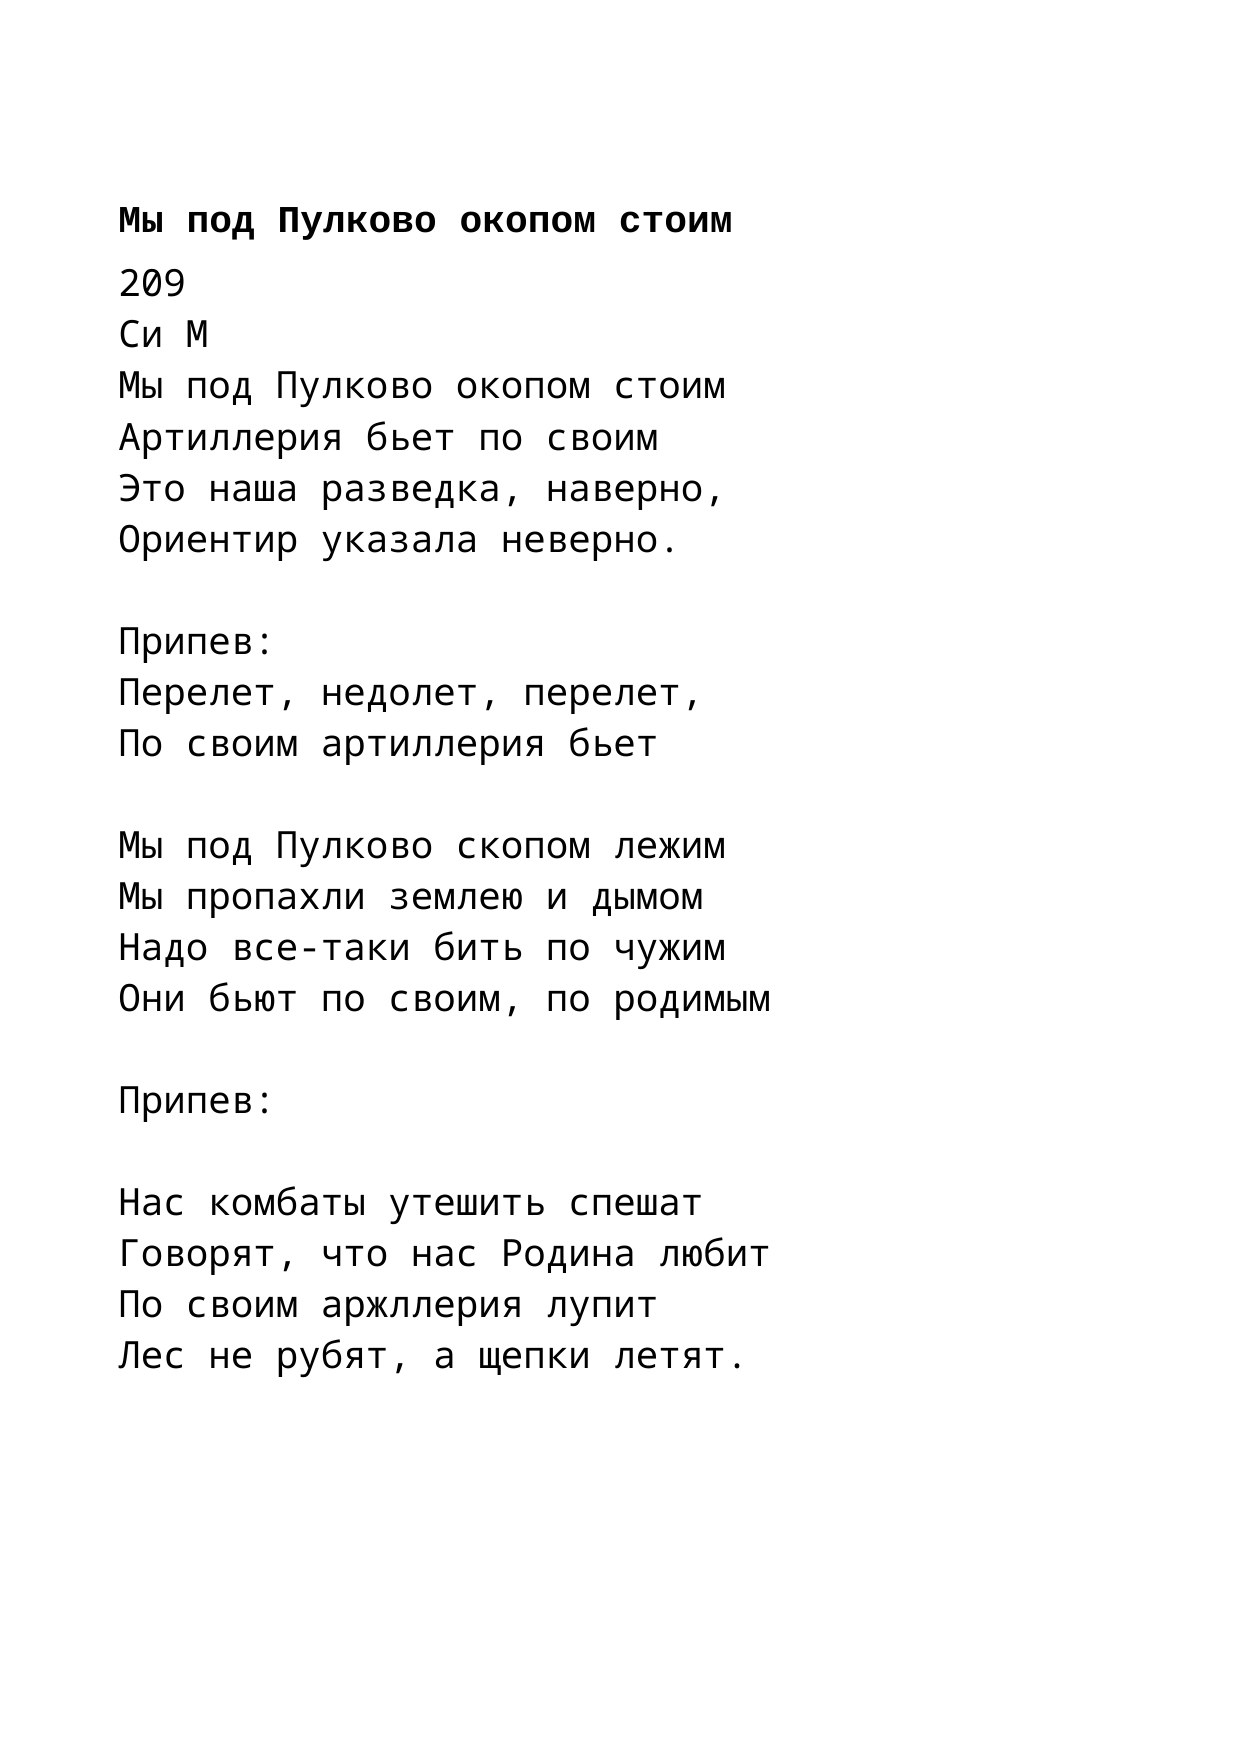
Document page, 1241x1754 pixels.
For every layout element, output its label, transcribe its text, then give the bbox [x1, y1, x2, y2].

text Мы пропахли землею и дымом [118, 869, 1122, 920]
text По своим артиллерия бьет [118, 716, 1122, 767]
text 209 [118, 257, 1122, 308]
text Припев: [118, 614, 1122, 665]
text Лес не рубят, а щепки летят. [118, 1329, 1122, 1380]
text Мы под Пулково окопом стоим [118, 359, 1122, 410]
text Припев: [118, 1073, 1122, 1124]
text Это наша разведка, наверно, [118, 461, 1122, 512]
text Нас комбаты утешить спешат [118, 1176, 1122, 1227]
text По своим аржллерия лупит [118, 1278, 1122, 1329]
text Артиллерия бьет по своим [118, 410, 1122, 461]
text Си М [118, 308, 1122, 359]
text Говорят, что нас Родина любит [118, 1227, 1122, 1278]
subtitle Мы под Пулково окопом стоим [118, 201, 1122, 244]
text Они бьют по своим, по родимым [118, 971, 1122, 1022]
text Мы под Пулково скопом лежим [118, 818, 1122, 869]
text Надо все-таки бить по чужим [118, 920, 1122, 971]
text Перелет, недолет, перелет, [118, 665, 1122, 716]
text Ориентир указала неверно. [118, 512, 1122, 563]
